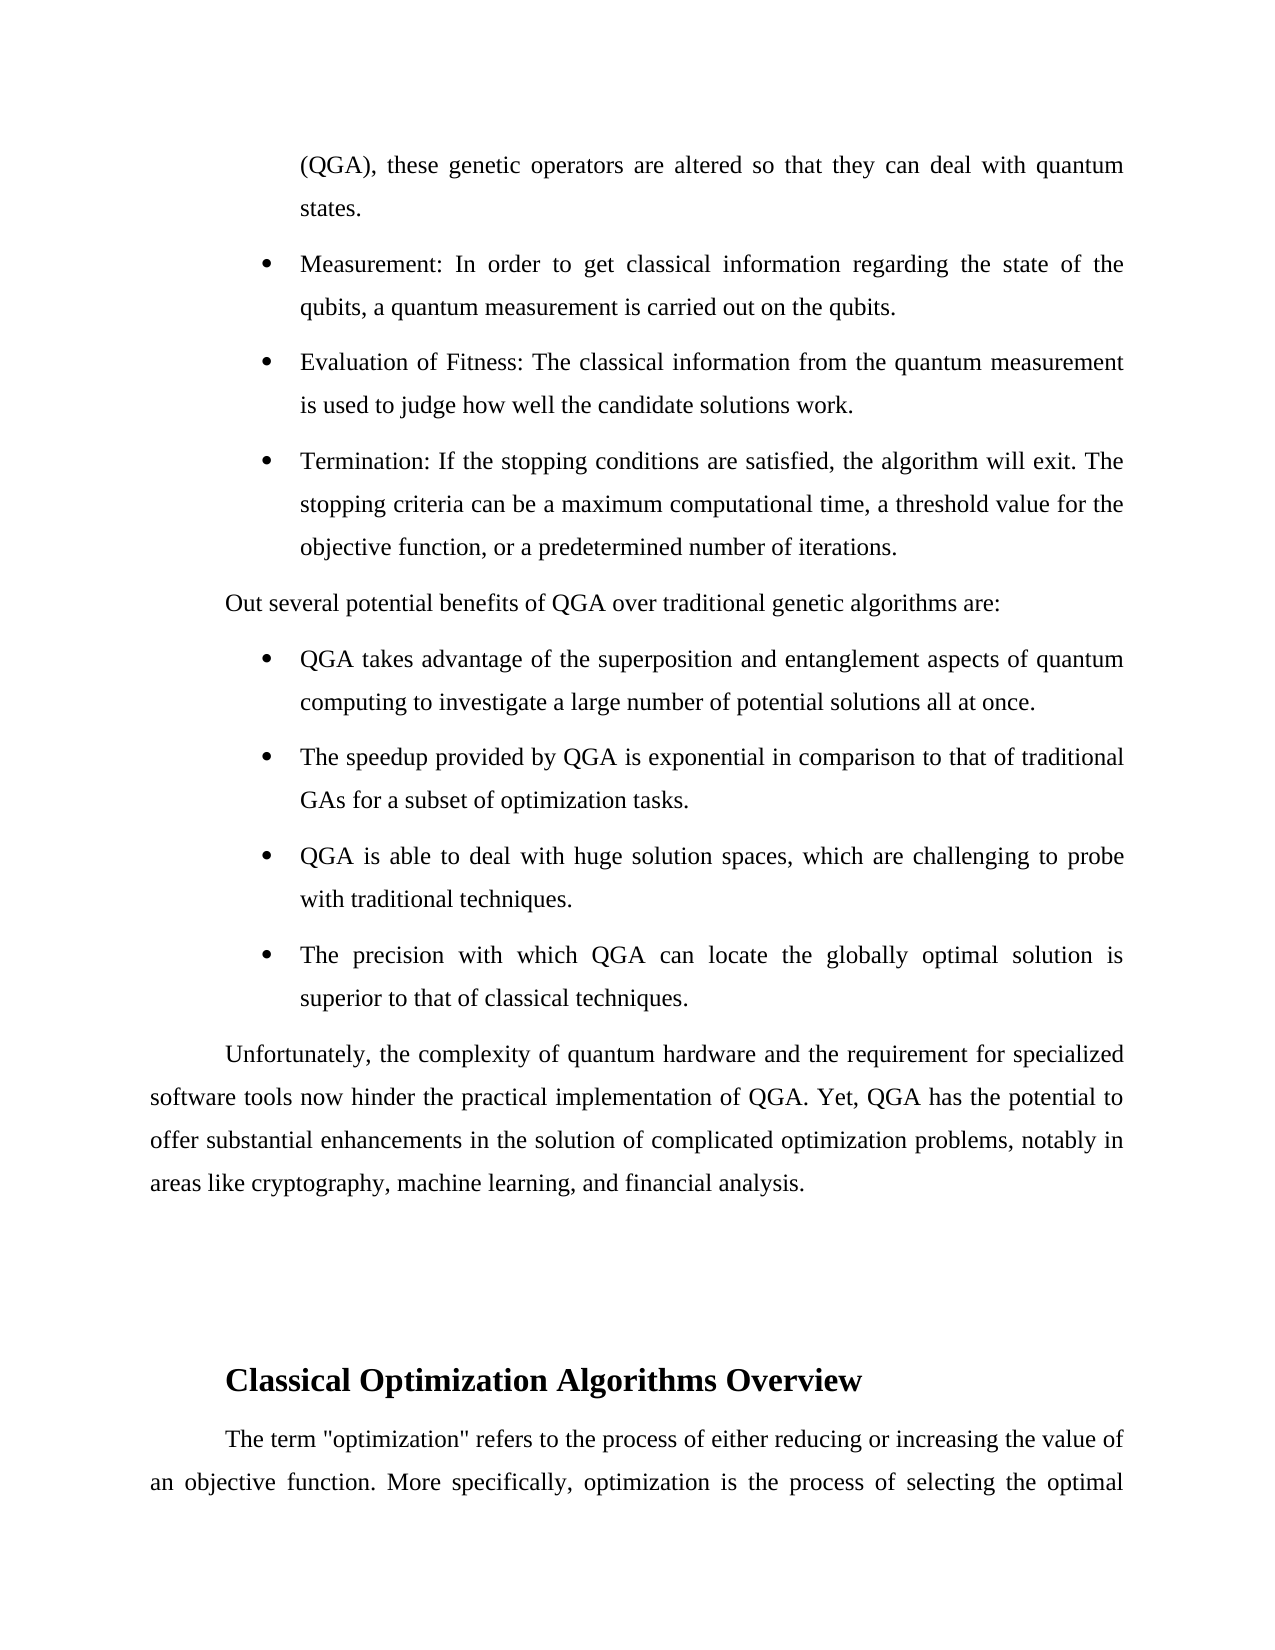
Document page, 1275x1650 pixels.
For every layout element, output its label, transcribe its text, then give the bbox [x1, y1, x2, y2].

list The precision with which QGA can locate the globally optimal solution is superior to that of classical techniques. [262, 940, 1125, 1012]
list Measurement: In order to get classical information regarding the state of the qubits, a quantum measurement is carried out on the qubits. [262, 249, 1125, 321]
list QGA takes advantage of the superposition and entanglement aspects of quantum computing to investigate a large number of potential solutions all at once. [262, 644, 1125, 716]
list QGA is able to deal with huge solution spaces, which are challenging to probe with traditional techniques. [262, 841, 1125, 913]
text Out several potential benefits of QGA over traditional genetic algorithms are: [150, 588, 1125, 617]
text The term "optimization" refers to the process of either reducing or increasing the value of an objective function. More specifically, optimization is the process of selecting the optimal [150, 1424, 1125, 1496]
list Evaluation of Fitness: The classical information from the quantum measurement is used to judge how well the candidate solutions work. [262, 347, 1125, 419]
subtitle Classical Optimization Algorithms Overview [150, 1360, 1125, 1398]
list (QGA), these genetic operators are altered so that they can deal with quantum states. [262, 150, 1125, 222]
list The speedup provided by QGA is exponential in comparison to that of traditional GAs for a subset of optimization tasks. [262, 742, 1125, 814]
text Unfortunately, the complexity of quantum hardware and the requirement for specialized software tools now hinder the practical implementation of QGA. Yet, QGA has the potential to offer substantial enhancements in the solution of complicated optimization problems, notably in areas like cryptography, machine learning, and financial analysis. [150, 1039, 1125, 1197]
list Termination: If the stopping conditions are satisfied, the algorithm will exit. The stopping criteria can be a maximum computational time, a threshold value for the objective function, or a predetermined number of iterations. [262, 446, 1125, 561]
